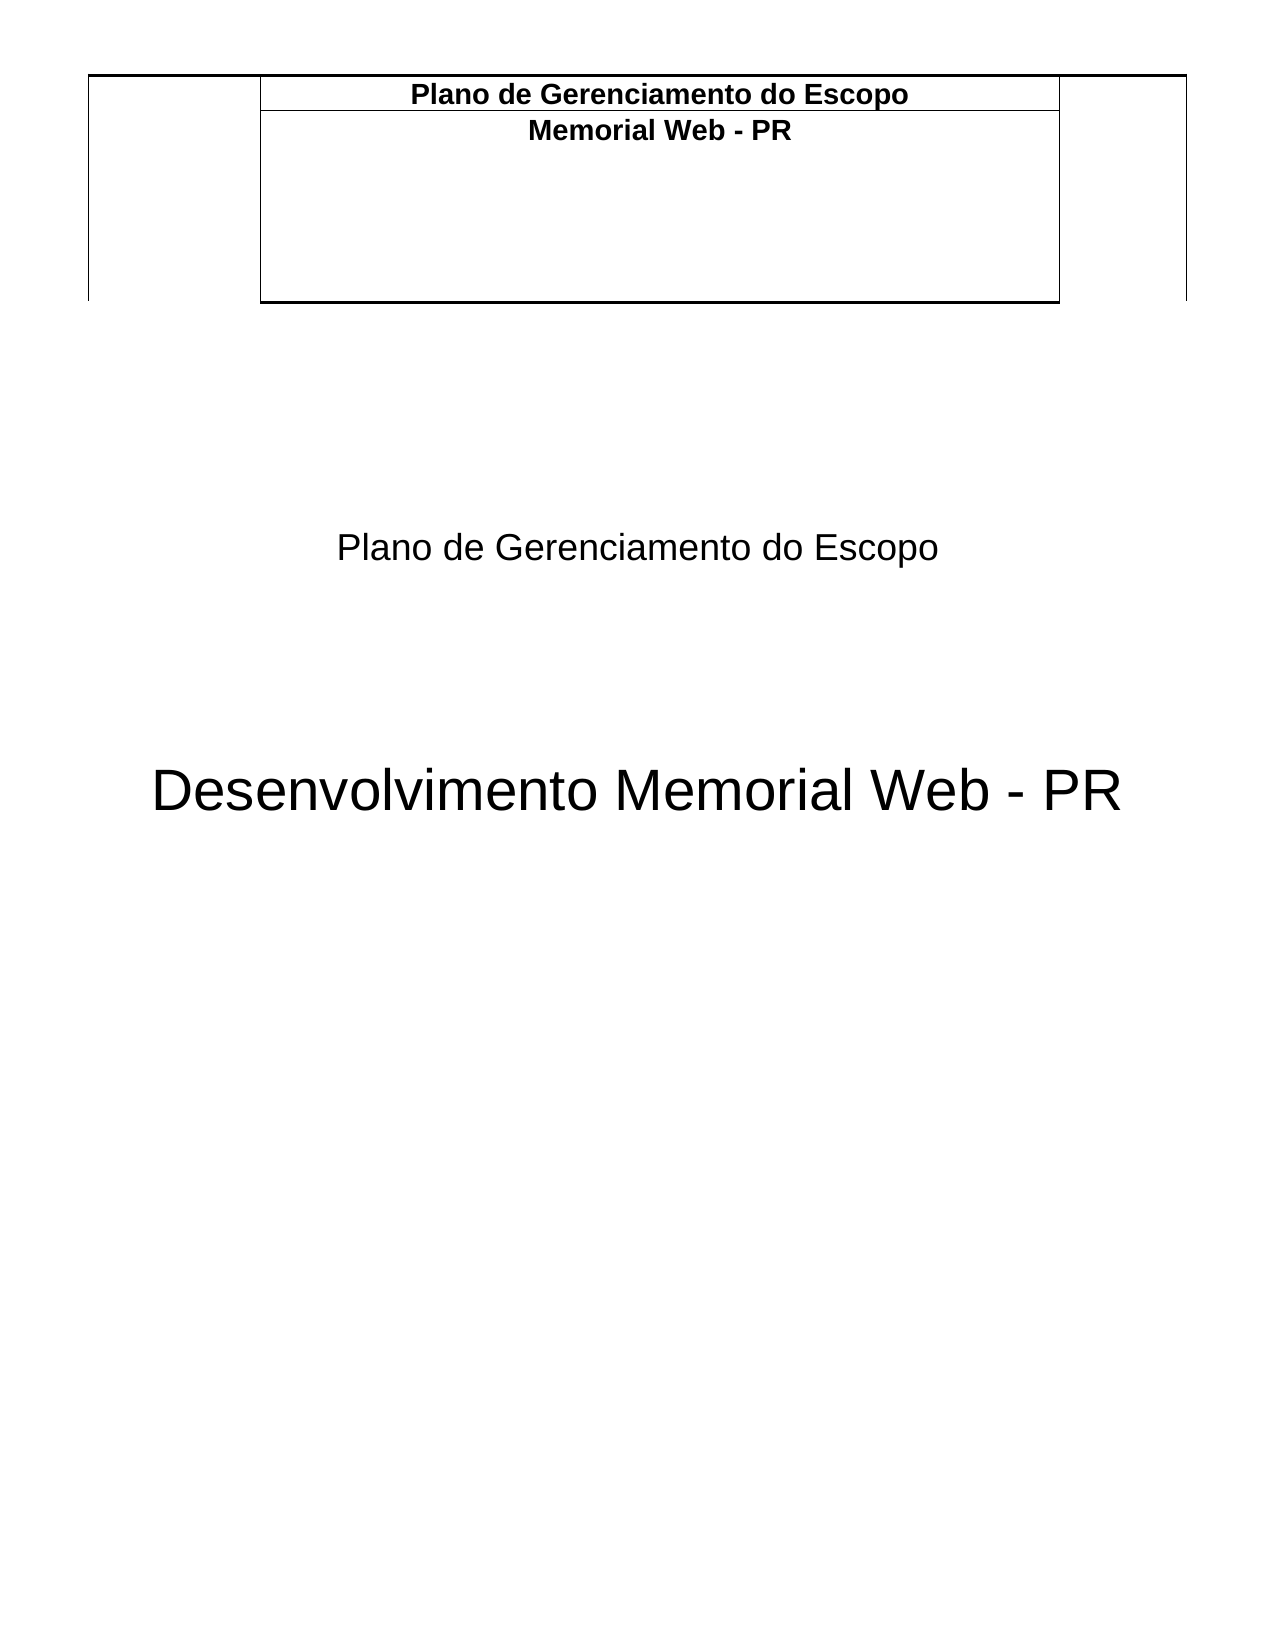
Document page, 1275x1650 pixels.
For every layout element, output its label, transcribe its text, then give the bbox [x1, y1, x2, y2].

text Plano de Gerenciamento do Escopo [150, 525, 1125, 568]
text Desenvolvimento Memorial Web - PR [150, 756, 1125, 823]
